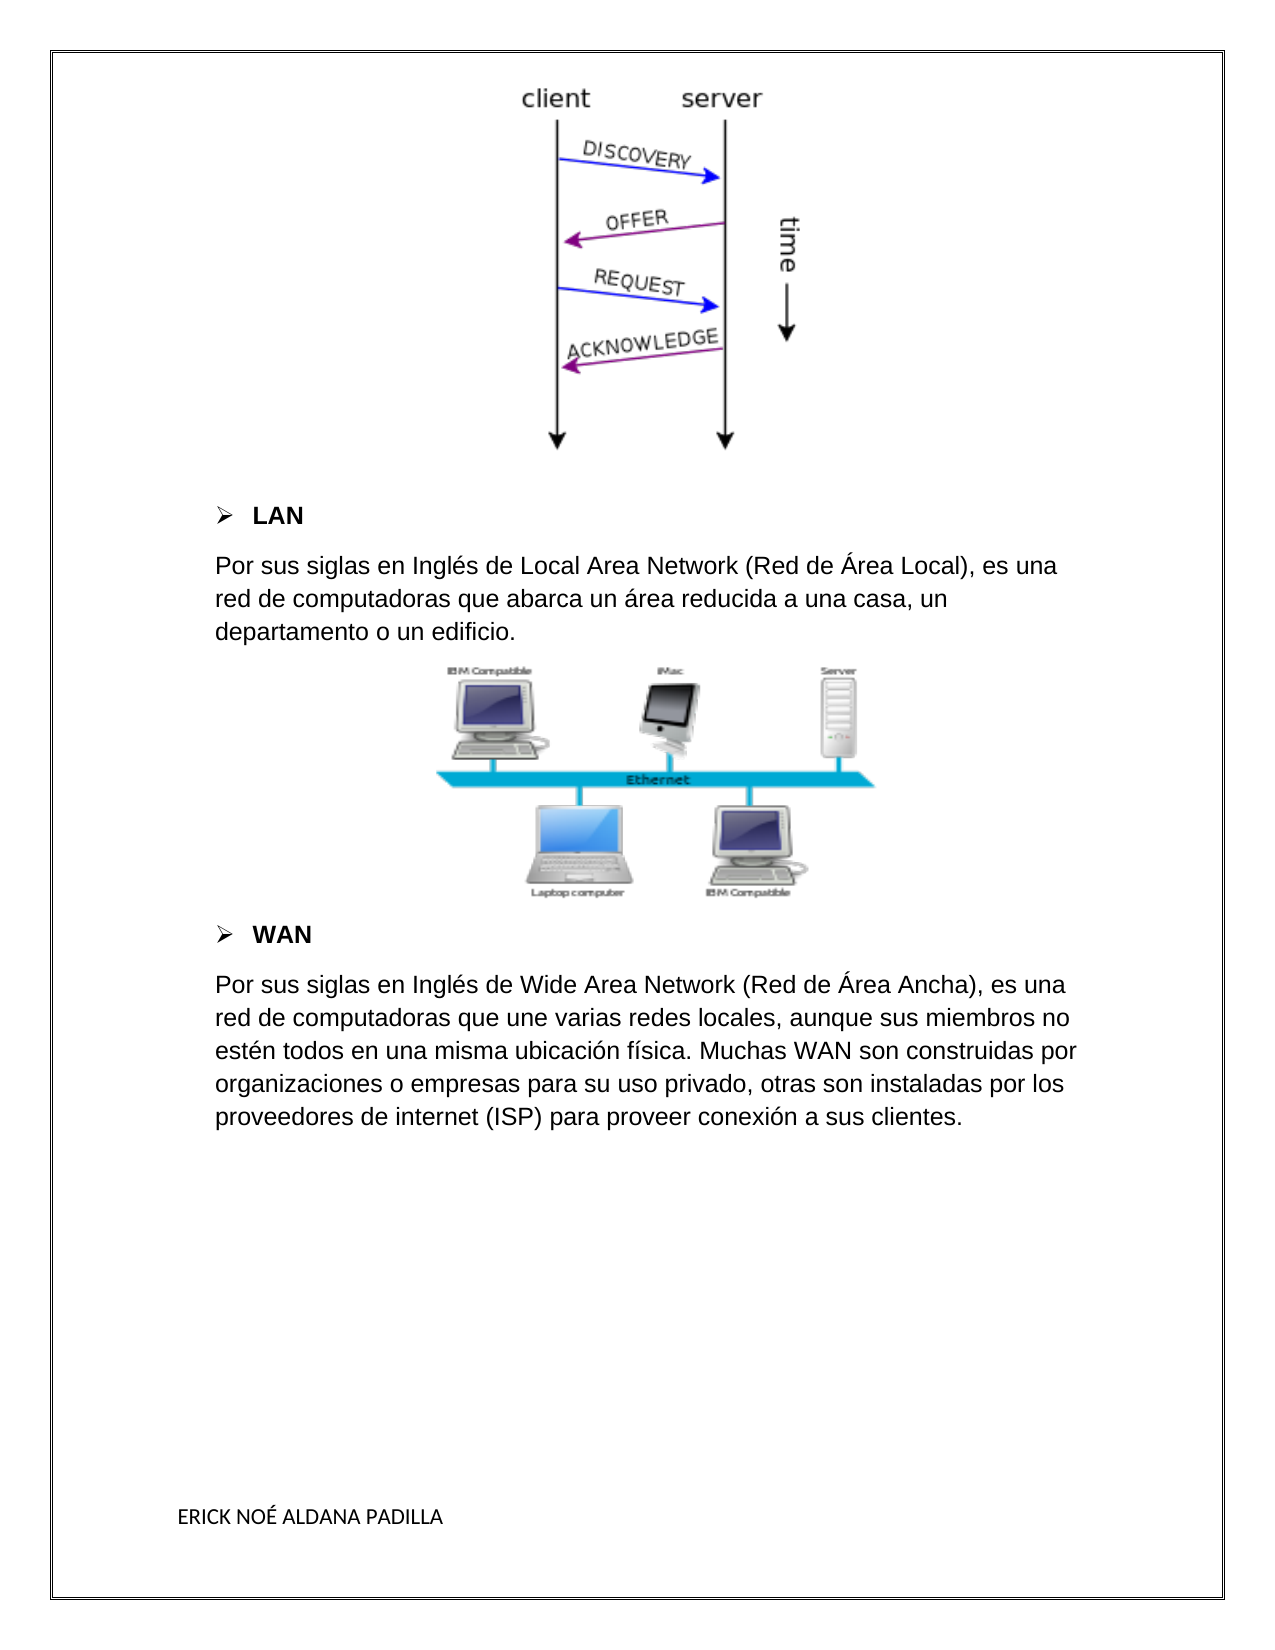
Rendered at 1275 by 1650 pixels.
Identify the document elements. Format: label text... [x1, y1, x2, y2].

text Por sus siglas en Inglés de Local Area Network (Red de Área Local), es una red de computadoras que abarca un área reducida a una casa, un departamento o un edificio. [215, 551, 1098, 645]
list LAN [215, 501, 1098, 530]
list WAN [215, 920, 1098, 949]
text Por sus siglas en Inglés de Wide Area Network (Red de Área Ancha), es una red de computadoras que une varias redes locales, aunque sus miembros no estén todos en una misma ubicación física. Muchas WAN son construidas por organizaciones o empresas para su uso privado, otras son instaladas por los proveedores de internet (ISP) para proveer conexión a sus clientes. [215, 970, 1098, 1131]
